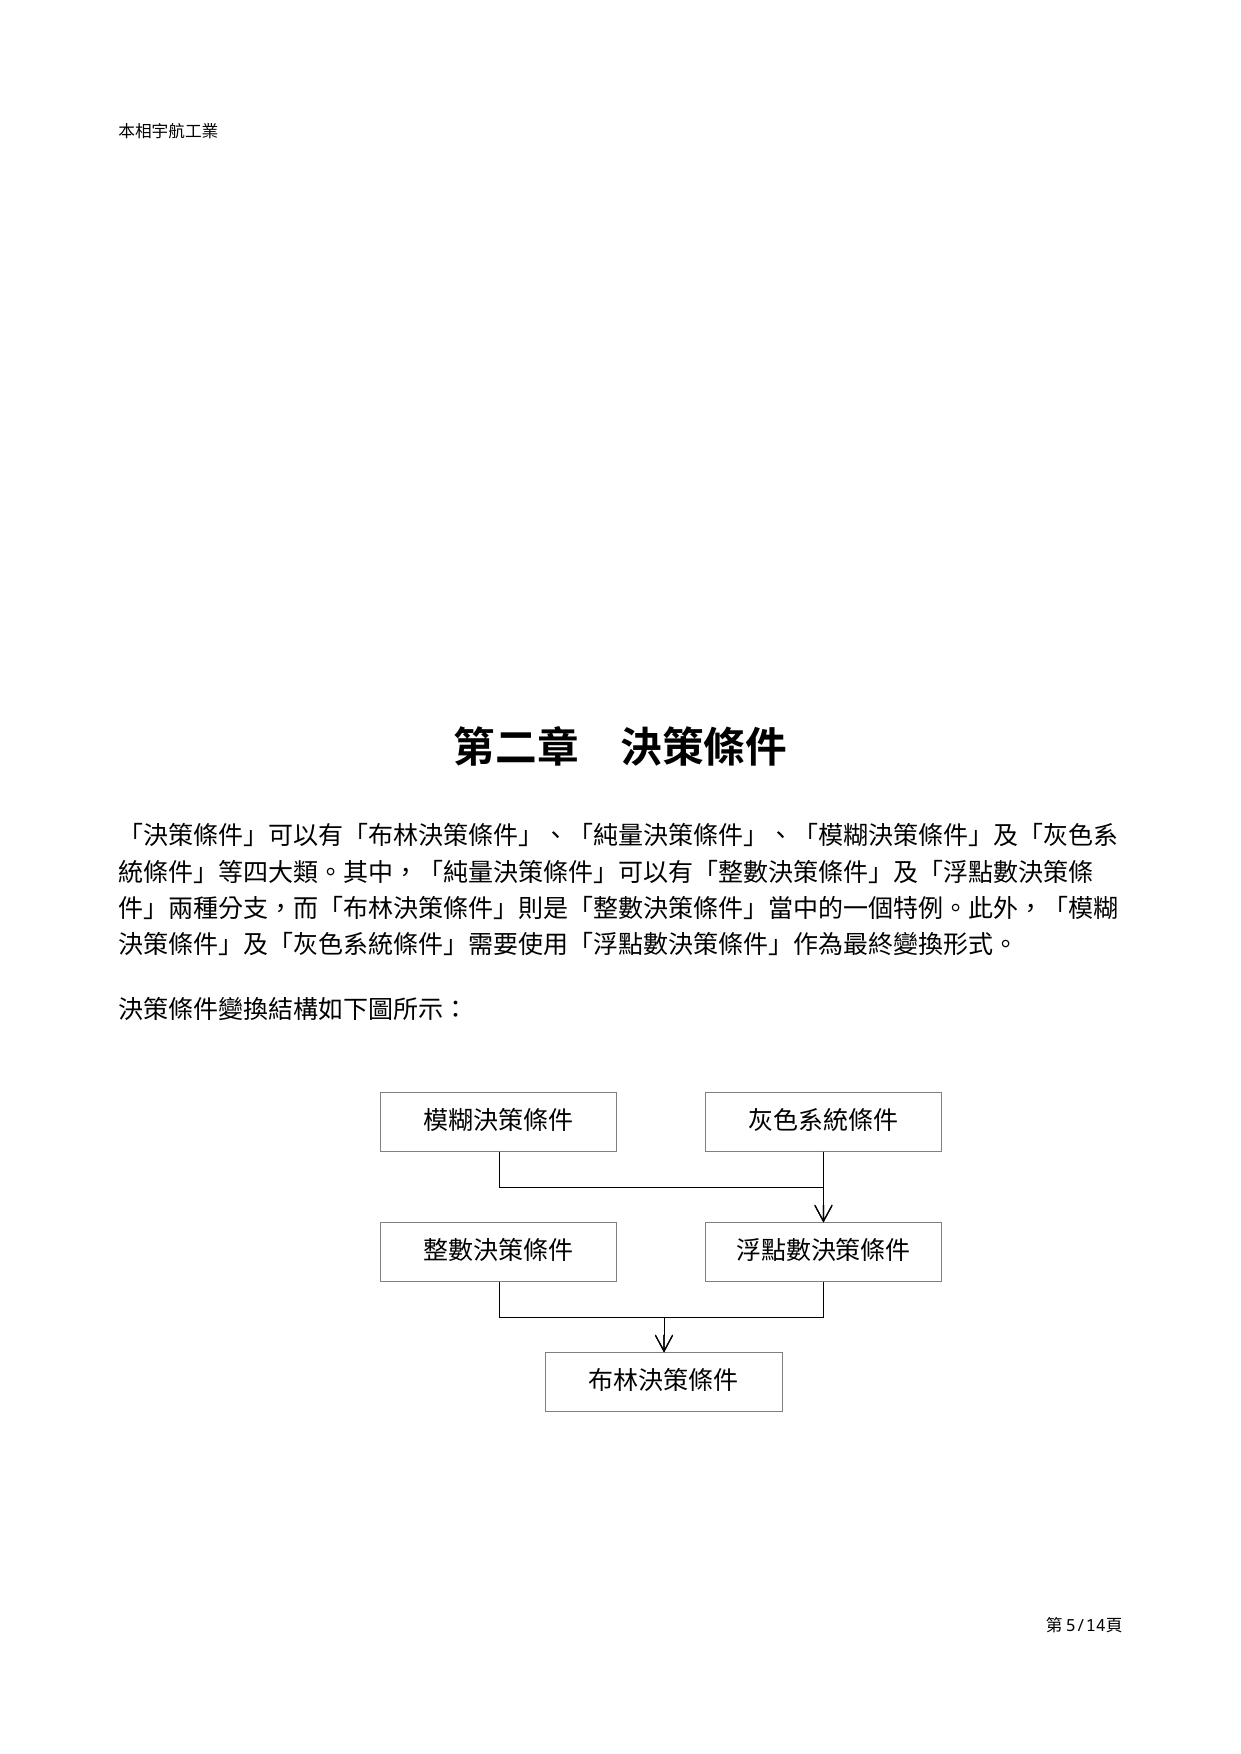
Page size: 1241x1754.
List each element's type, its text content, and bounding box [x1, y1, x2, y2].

text 決策條件變換結構如下圖所示： [118, 989, 1122, 1026]
subtitle 第二章 決策條件 [118, 714, 1122, 774]
text 「決策條件」可以有「布林決策條件」、「純量決策條件」、「模糊決策條件」及「灰色系統條件」等四大類。其中，「純量決策條件」可以有「整數決策條件」及「浮點數決策條件」兩種分支，而「布林決策條件」則是「整數決策條件」當中的一個特例。此外，「模糊決策條件」及「灰色系統條件」需要使用「浮點數決策條件」作為最終變換形式。 [118, 816, 1122, 961]
